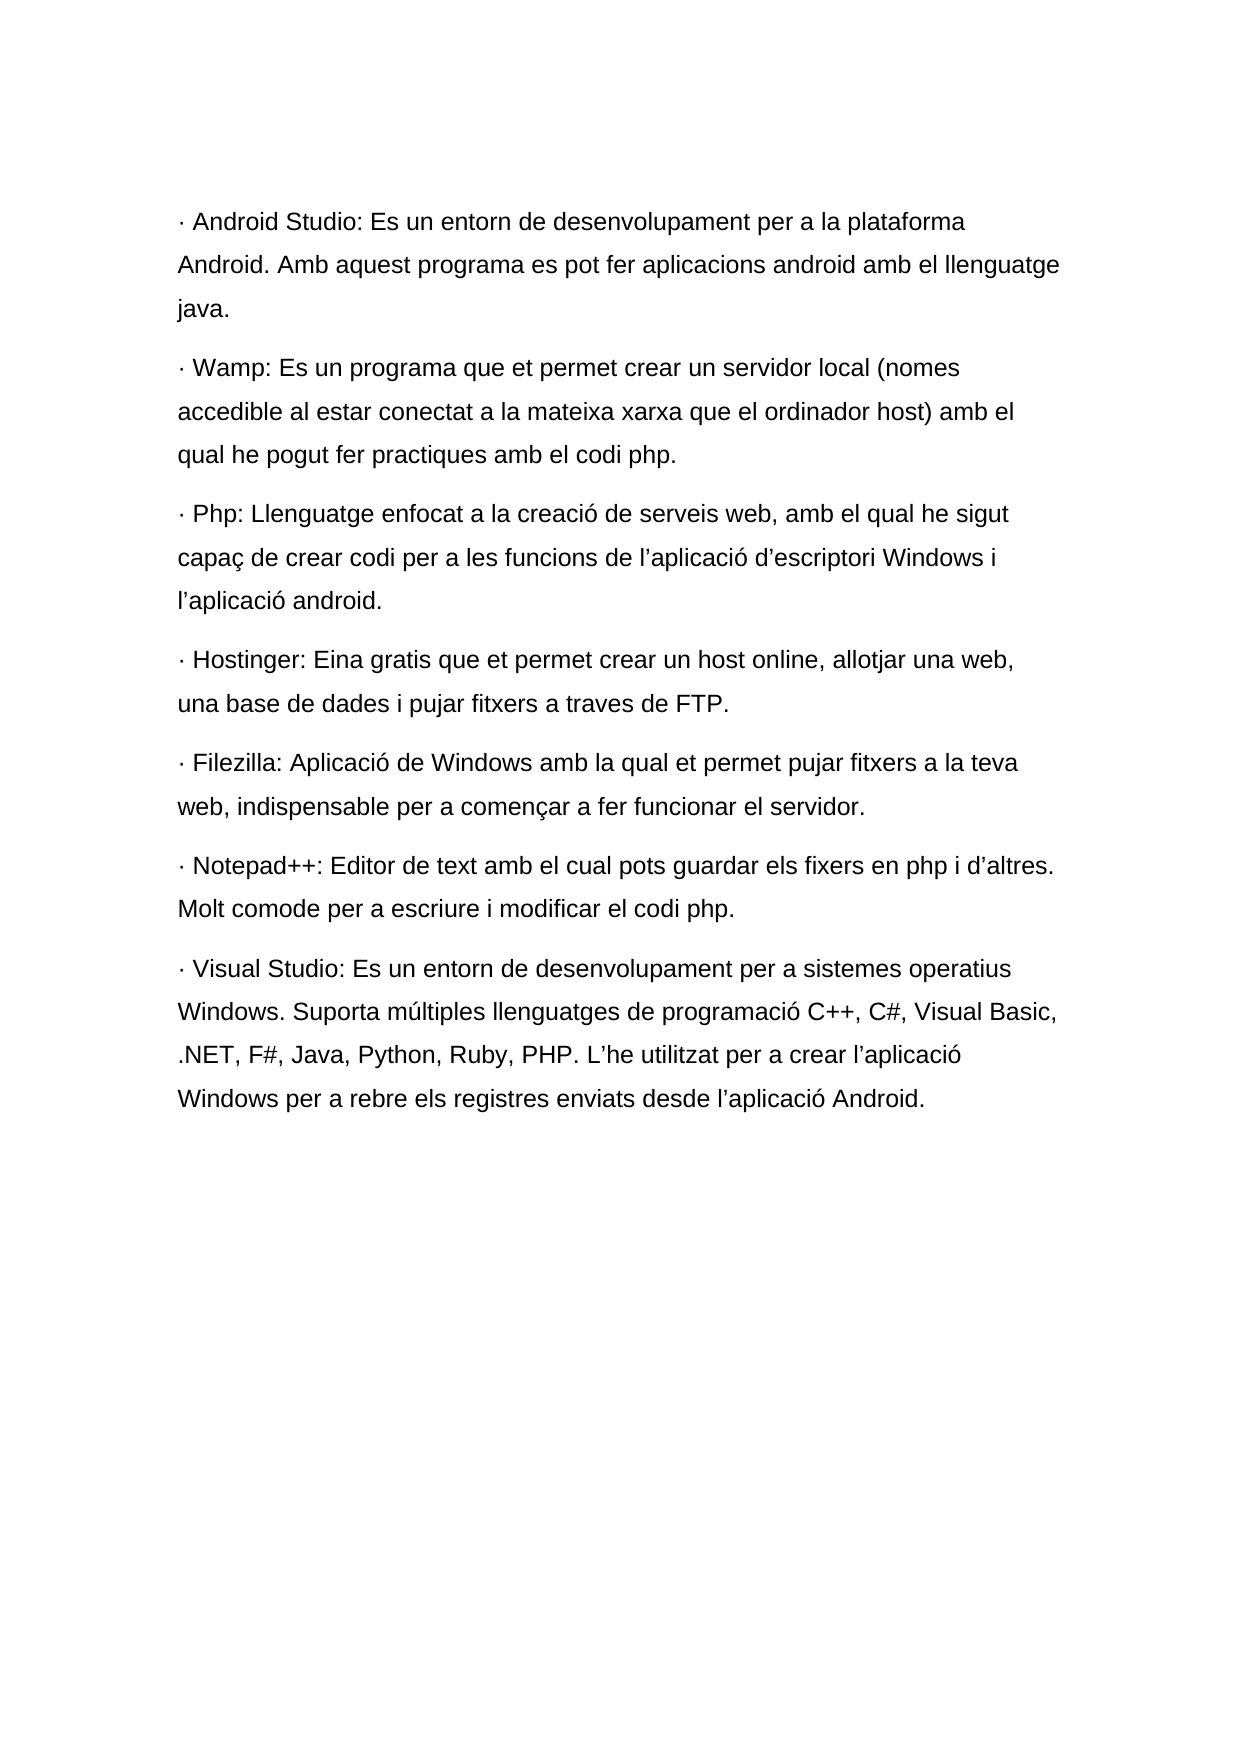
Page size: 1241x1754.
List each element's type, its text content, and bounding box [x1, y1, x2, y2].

text · Filezilla: Aplicació de Windows amb la qual et permet pujar fitxers a la teva web, indispensable per a començar a fer funcionar el servidor. [177, 748, 1063, 820]
text · Wamp: Es un programa que et permet crear un servidor local (nomes accedible al estar conectat a la mateixa xarxa que el ordinador host) amb el qual he pogut fer practiques amb el codi php. [177, 353, 1063, 468]
text · Hostinger: Eina gratis que et permet crear un host online, allotjar una web, una base de dades i pujar fitxers a traves de FTP. [177, 646, 1063, 717]
text · Visual Studio: Es un entorn de desenvolupament per a sistemes operatius Windows. Suporta múltiples llenguatges de programació C++, C#, Visual Basic, .NET, F#, Java, Python, Ruby, PHP. L’he utilitzat per a crear l’aplicació Windows per a rebre els registres enviats desde l’aplicació Android. [177, 954, 1063, 1112]
text · Notepad++: Editor de text amb el cual pots guardar els fixers en php i d’altres. Molt comode per a escriure i modificar el codi php. [177, 851, 1063, 923]
text · Android Studio: Es un entorn de desenvolupament per a la plataforma Android. Amb aquest programa es pot fer aplicacions android amb el llenguatge java. [177, 207, 1063, 322]
text · Php: Llenguatge enfocat a la creació de serveis web, amb el qual he sigut capaç de crear codi per a les funcions de l’aplicació d’escriptori Windows i l’aplicació android. [177, 499, 1063, 614]
